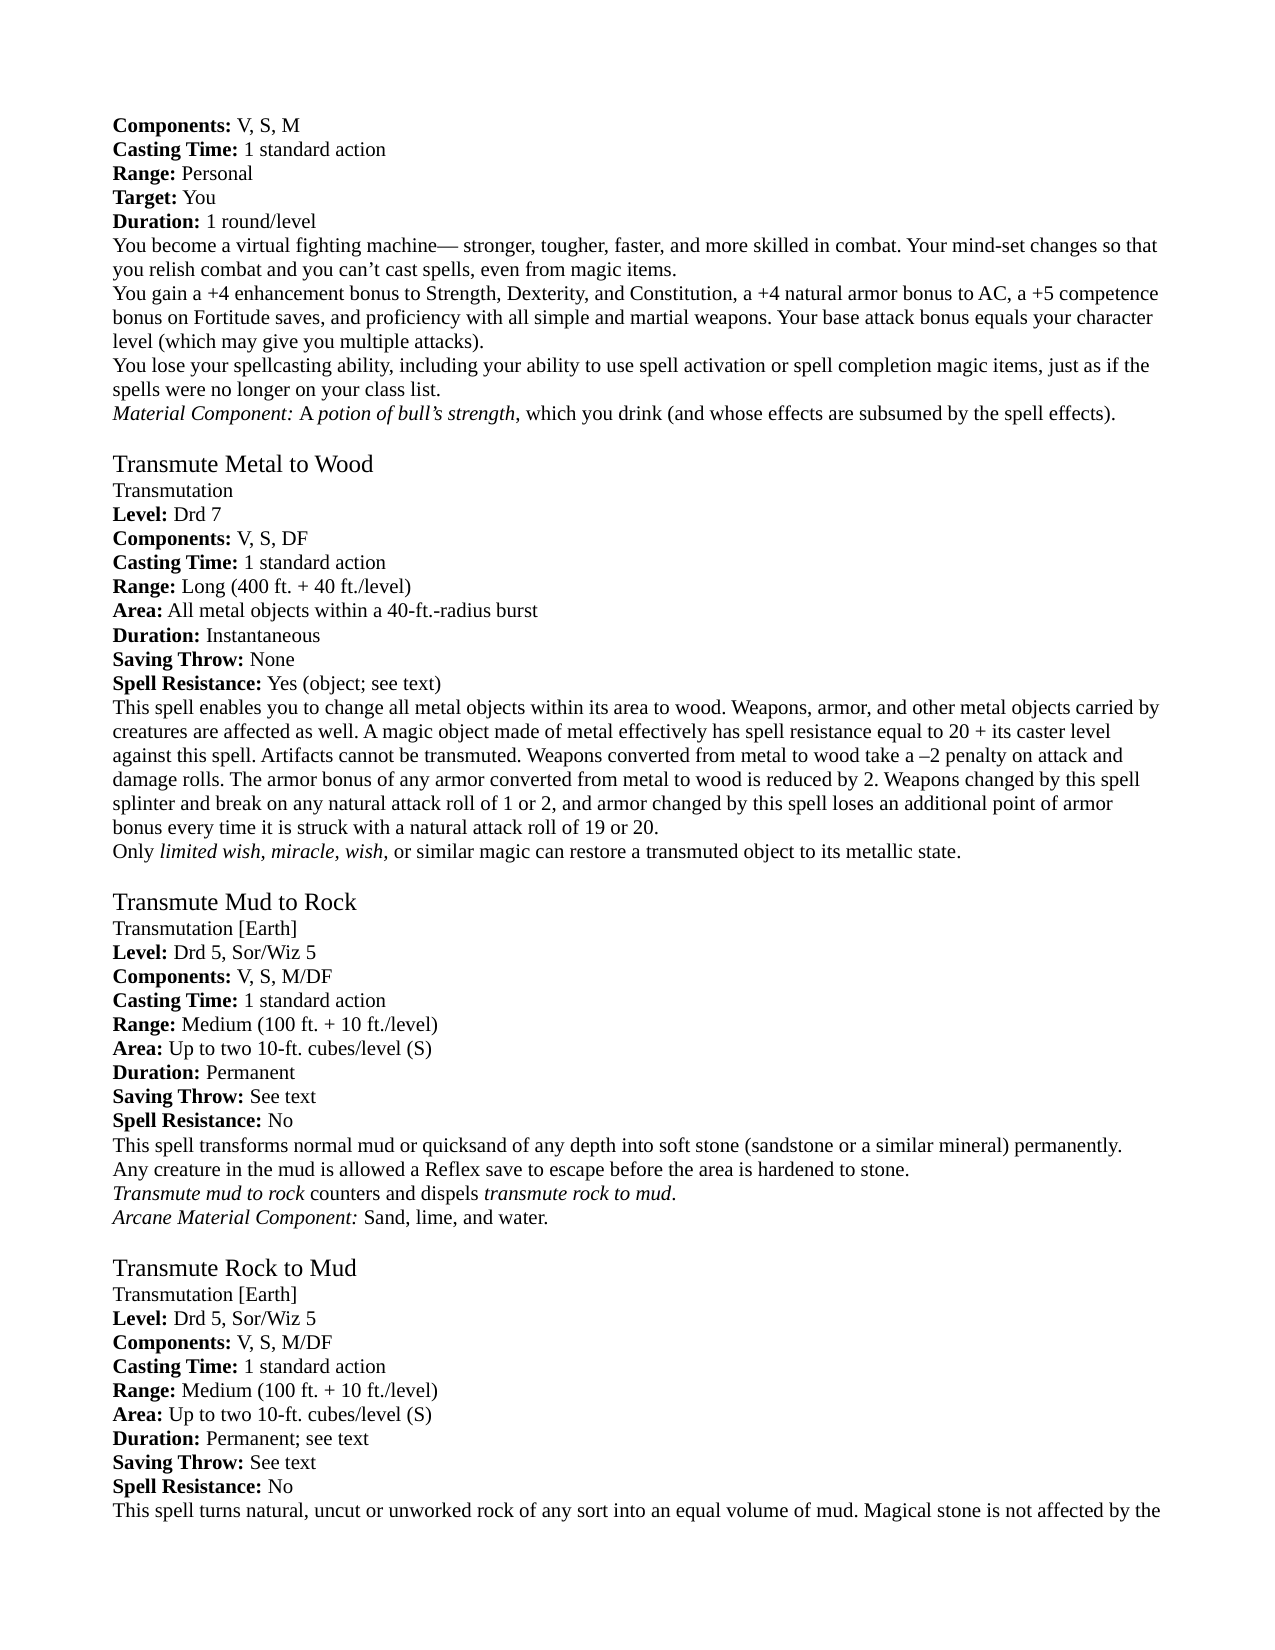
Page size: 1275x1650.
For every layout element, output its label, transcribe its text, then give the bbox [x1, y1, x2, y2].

text You gain a +4 enhancement bonus to Strength, Dexterity, and Constitution, a +4 natural armor bonus to AC, a +5 competence bonus on Fortitude saves, and proficiency with all simple and martial weapons. Your base attack bonus equals your character level (which may give you multiple attacks). [112, 281, 1162, 353]
text Components: V, S, M/DF [112, 964, 1162, 988]
text Only limited wish, miracle, wish, or similar magic can restore a transmuted object to its metallic state. [112, 839, 1162, 863]
text Transmute mud to rock counters and dispels transmute rock to mud. [112, 1181, 1162, 1205]
text Range: Personal [112, 161, 1162, 185]
text This spell turns natural, uncut or unworked rock of any sort into an equal volume of mud. Magical stone is not affected by the [112, 1498, 1162, 1522]
text Arcane Material Component: Sand, lime, and water. [112, 1205, 1162, 1229]
text Components: V, S, M [112, 112, 1162, 137]
text This spell transforms normal mud or quicksand of any depth into soft stone (sandstone or a similar mineral) permanently. [112, 1132, 1162, 1157]
text Transmute Metal to Wood [112, 449, 1162, 478]
text Level: Drd 5, Sor/Wiz 5 [112, 940, 1162, 964]
text You become a virtual fighting machine— stronger, tougher, faster, and more skilled in combat. Your mind-set changes so that you relish combat and you can’t cast spells, even from magic items. [112, 233, 1162, 281]
text Saving Throw: See text [112, 1450, 1162, 1474]
text Saving Throw: None [112, 647, 1162, 671]
text Transmutation [112, 478, 1162, 502]
text Transmutation [Earth] [112, 916, 1162, 940]
text Level: Drd 7 [112, 502, 1162, 526]
text Transmute Mud to Rock [112, 887, 1162, 916]
text Casting Time: 1 standard action [112, 550, 1162, 574]
text You lose your spellcasting ability, including your ability to use spell activation or spell completion magic items, just as if the spells were no longer on your class list. [112, 353, 1162, 401]
text Components: V, S, M/DF [112, 1330, 1162, 1354]
text Spell Resistance: Yes (object; see text) [112, 671, 1162, 695]
text Range: Long (400 ft. + 40 ft./level) [112, 574, 1162, 598]
text This spell enables you to change all metal objects within its area to wood. Weapons, armor, and other metal objects carried by creatures are affected as well. A magic object made of metal effectively has spell resistance equal to 20 + its caster level against this spell. Artifacts cannot be transmuted. Weapons converted from metal to wood take a –2 penalty on attack and damage rolls. The armor bonus of any armor converted from metal to wood is reduced by 2. Weapons changed by this spell splinter and break on any natural attack roll of 1 or 2, and armor changed by this spell loses an additional point of armor bonus every time it is struck with a natural attack roll of 19 or 20. [112, 695, 1162, 839]
text Duration: 1 round/level [112, 209, 1162, 233]
text Casting Time: 1 standard action [112, 988, 1162, 1012]
text Target: You [112, 185, 1162, 209]
text Casting Time: 1 standard action [112, 1354, 1162, 1378]
text Range: Medium (100 ft. + 10 ft./level) [112, 1378, 1162, 1402]
text Spell Resistance: No [112, 1108, 1162, 1132]
text Area: Up to two 10-ft. cubes/level (S) [112, 1036, 1162, 1060]
text Duration: Instantaneous [112, 622, 1162, 647]
text Area: Up to two 10-ft. cubes/level (S) [112, 1402, 1162, 1426]
text Components: V, S, DF [112, 526, 1162, 550]
text Transmutation [Earth] [112, 1282, 1162, 1306]
text Duration: Permanent; see text [112, 1426, 1162, 1450]
text Duration: Permanent [112, 1060, 1162, 1084]
text Casting Time: 1 standard action [112, 137, 1162, 161]
text Transmute Rock to Mud [112, 1253, 1162, 1282]
text Material Component: A potion of bull’s strength, which you drink (and whose effects are subsumed by the spell effects). [112, 401, 1162, 425]
text Saving Throw: See text [112, 1084, 1162, 1108]
text Any creature in the mud is allowed a Reflex save to escape before the area is hardened to stone. [112, 1157, 1162, 1181]
text Level: Drd 5, Sor/Wiz 5 [112, 1306, 1162, 1330]
text Range: Medium (100 ft. + 10 ft./level) [112, 1012, 1162, 1036]
text Spell Resistance: No [112, 1474, 1162, 1498]
text Area: All metal objects within a 40-ft.-radius burst [112, 598, 1162, 622]
